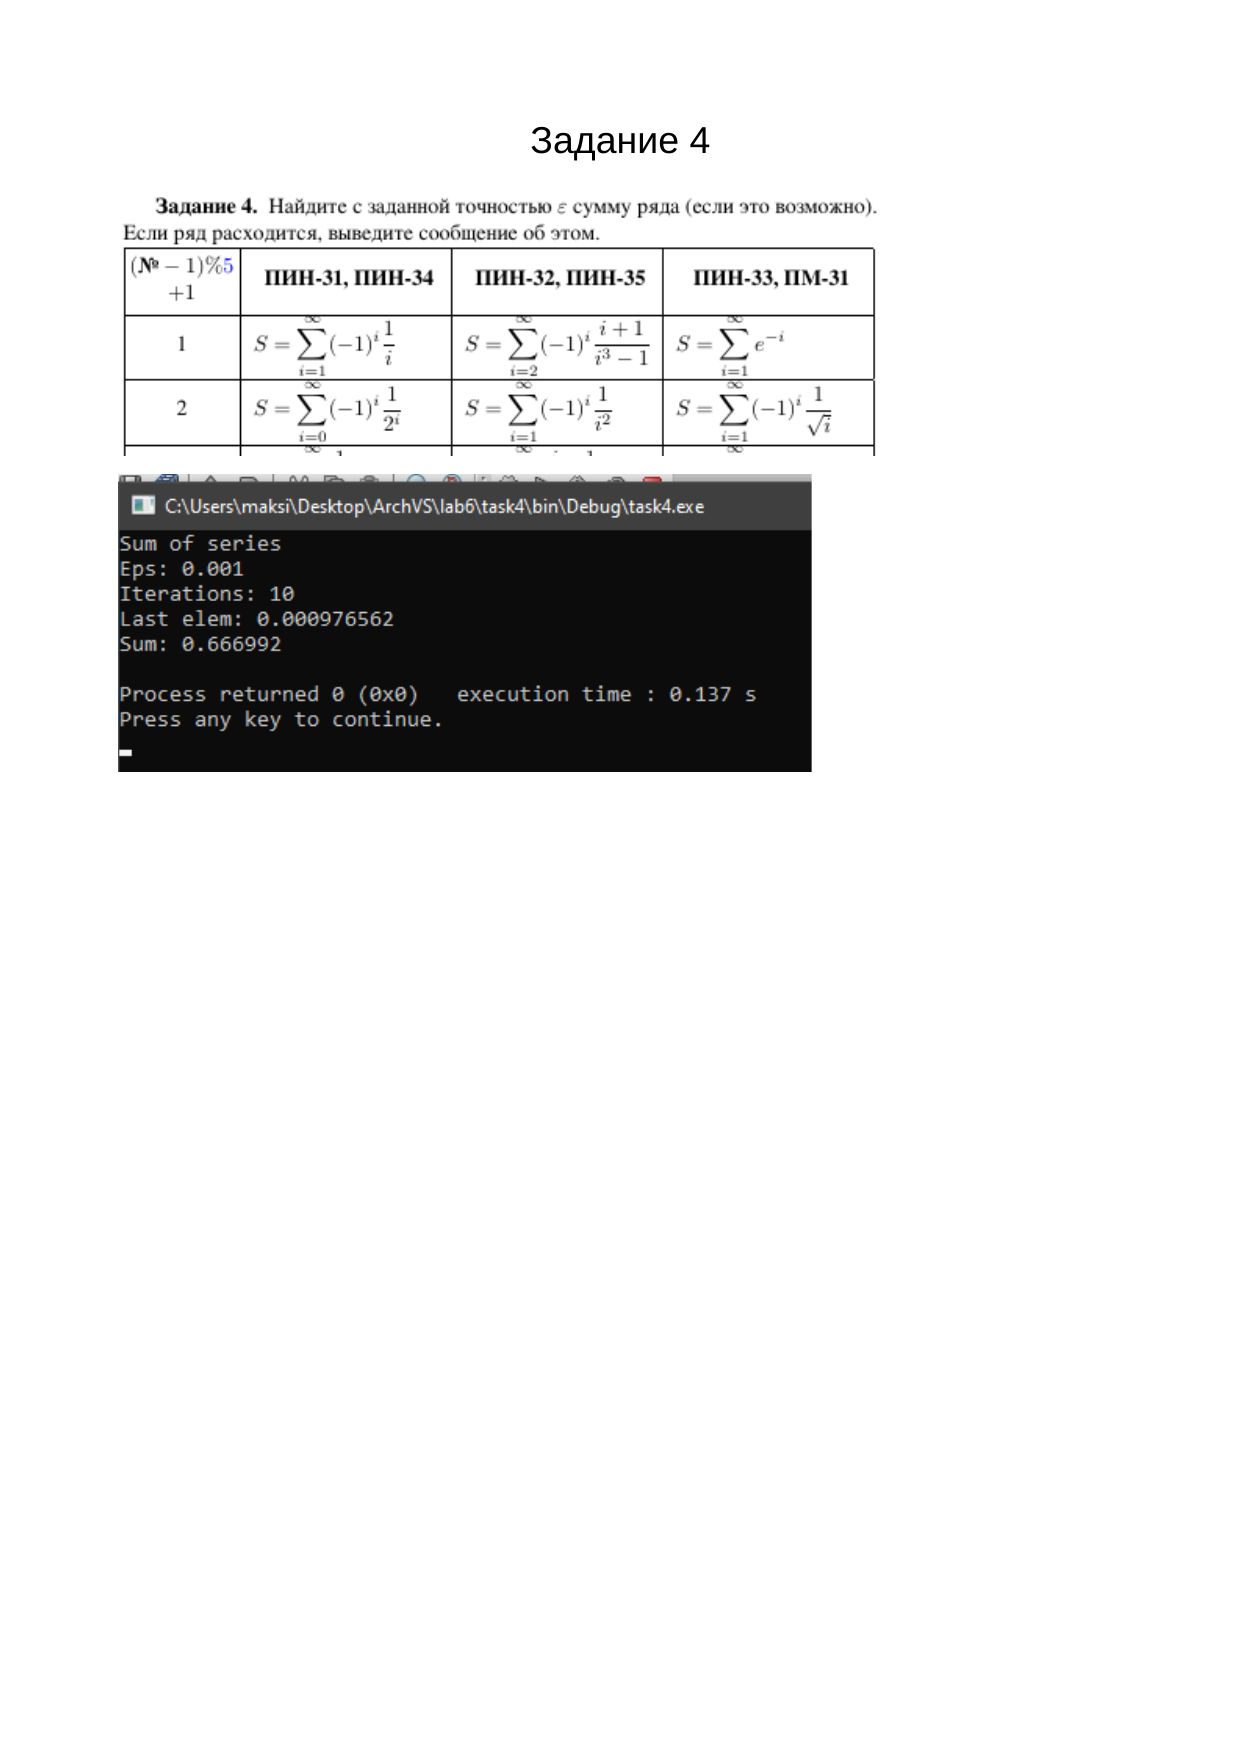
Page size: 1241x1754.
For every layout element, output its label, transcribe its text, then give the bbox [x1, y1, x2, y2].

picture [118, 474, 812, 772]
text Задание 4 [118, 118, 1122, 161]
picture [118, 182, 883, 456]
